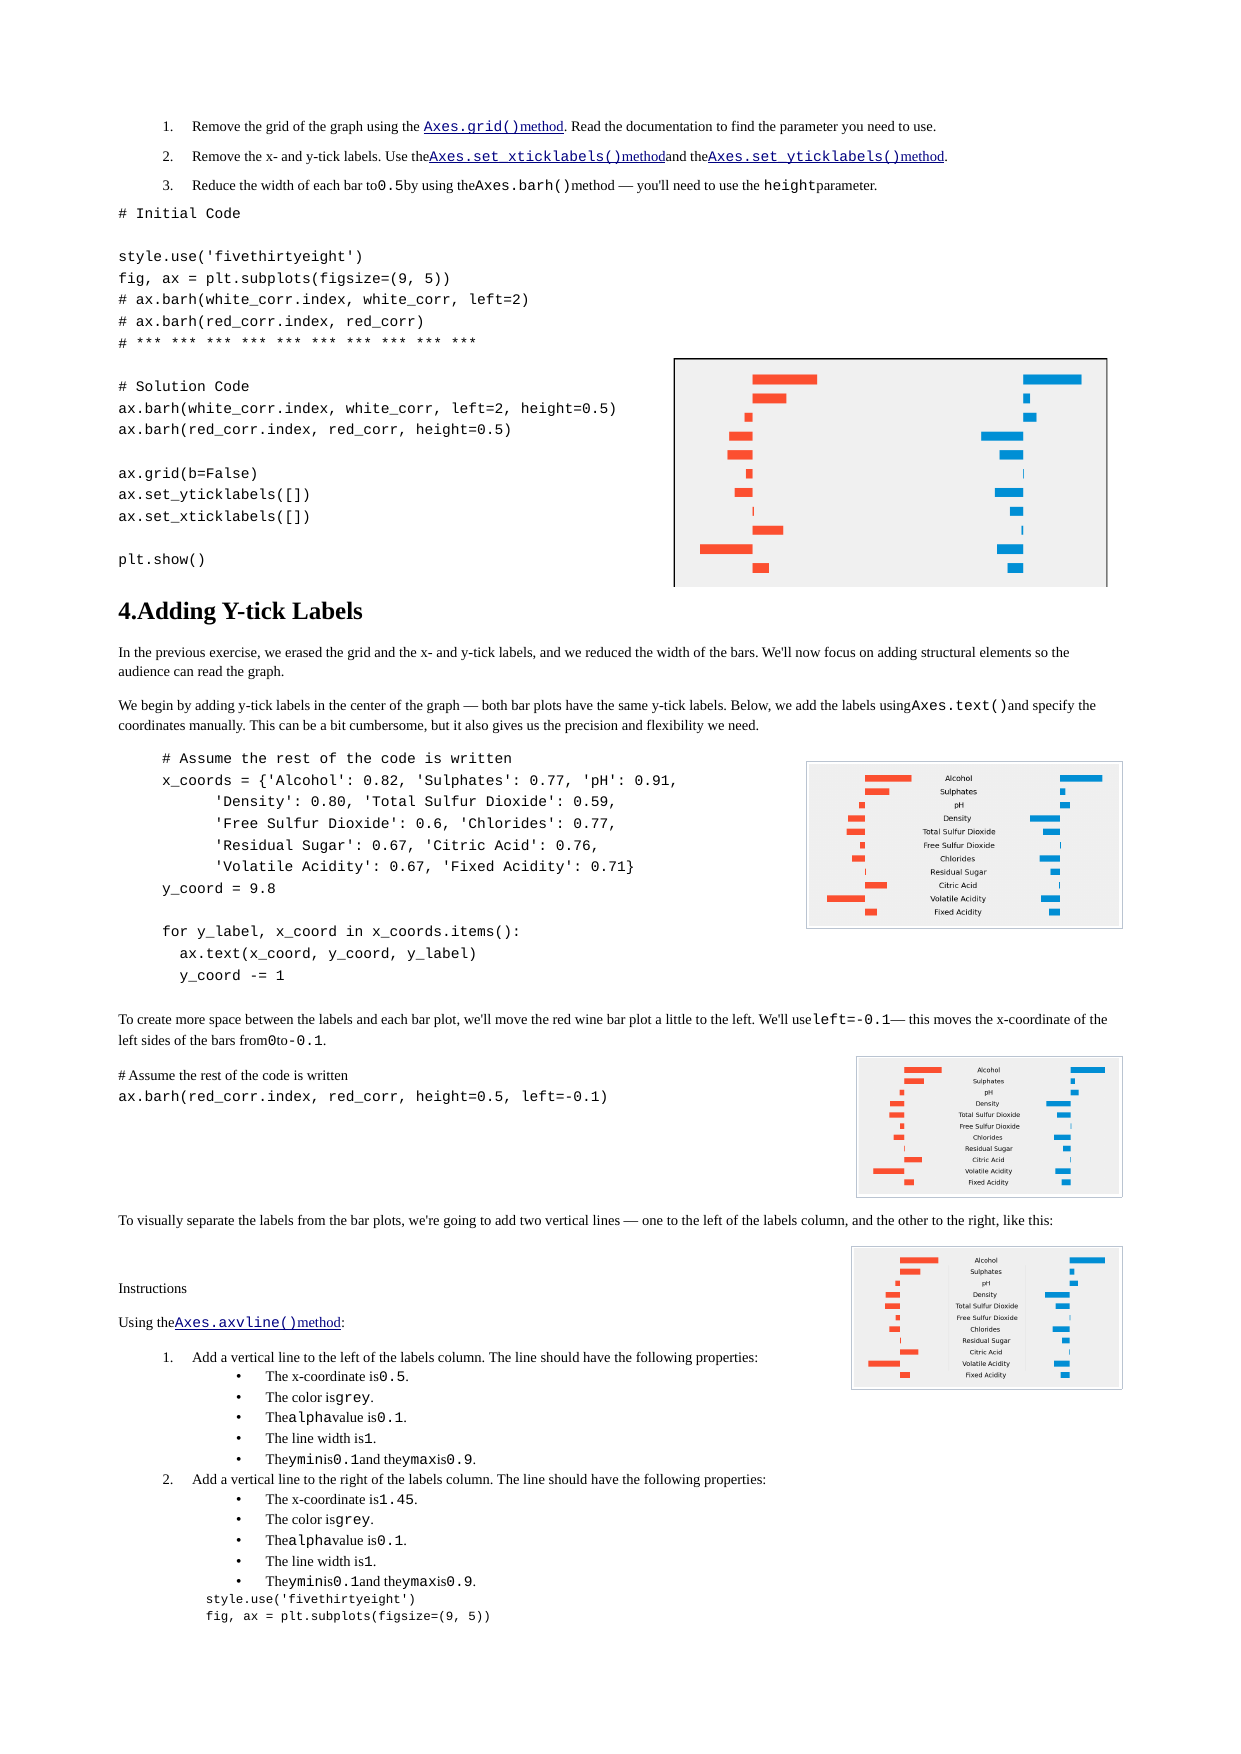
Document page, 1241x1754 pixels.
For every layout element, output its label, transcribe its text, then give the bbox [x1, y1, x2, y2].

text ax.set_xticklabels([]) [118, 509, 673, 526]
list The line width is1. [236, 1430, 1122, 1448]
text ax.text(x_coord, y_coord, y_label) [162, 946, 1122, 963]
text 4.Adding Y-tick Labels [118, 596, 1122, 625]
text 'Volatile Acidity': 0.67, 'Fixed Acidity': 0.71} [162, 859, 806, 876]
picture [809, 764, 1119, 926]
list Remove the x- and y-tick labels. Use theAxes.set_xticklabels()methodand theAxes.set_yticklabels()method. [162, 147, 1122, 165]
list Theyminis0.1and theymaxis0.9. [236, 1573, 1122, 1591]
text In the previous exercise, we erased the grid and the x- and y-tick labels, and we reduced the width of the bars. We'll now focus on adding structural elements so the audience can read the graph. [118, 643, 1122, 679]
text ax.barh(white_corr.index, white_corr, left=2, height=0.5) [118, 401, 673, 417]
text style.use('fivethirtyeight') [118, 249, 1122, 266]
text # Assume the rest of the code is written [162, 751, 1122, 768]
picture [853, 1248, 1119, 1387]
text 'Residual Sugar': 0.67, 'Citric Acid': 0.76, [162, 838, 806, 854]
list Remove the grid of the graph using the Axes.grid()method. Read the documentation to find the parameter you need to use. [162, 118, 1122, 136]
list The line width is1. [236, 1552, 1122, 1570]
text for y_label, x_coord in x_coords.items(): [162, 924, 1122, 941]
list Thealphavalue is0.1. [236, 1532, 1122, 1550]
text plt.show() [118, 553, 673, 569]
text ax.barh(red_corr.index, red_corr, height=0.5, left=-0.1) [118, 1089, 856, 1105]
text # Initial Code [118, 206, 1122, 222]
list The color isgrey. [236, 1511, 1122, 1529]
text ax.set_yticklabels([]) [118, 488, 673, 504]
list Reduce the width of each bar to0.5by using theAxes.barh()method — you'll need to use the heightparameter. [162, 177, 1122, 195]
list The x-coordinate is0.5. [236, 1368, 851, 1386]
picture [673, 358, 1108, 587]
text fig, ax = plt.subplots(figsize=(9, 5)) [206, 1610, 1122, 1624]
list Thealphavalue is0.1. [236, 1409, 1122, 1427]
text # Assume the rest of the code is written [118, 1067, 856, 1083]
text fig, ax = plt.subplots(figsize=(9, 5)) [118, 271, 1122, 287]
list Add a vertical line to the right of the labels column. The line should have the following properties: [162, 1471, 1122, 1488]
text ax.grid(b=False) [118, 466, 673, 482]
list The color isgrey. [236, 1389, 1122, 1407]
text y_coord = 9.8 [162, 881, 806, 898]
text style.use('fivethirtyeight') [206, 1593, 1122, 1608]
text 'Density': 0.80, 'Total Sulfur Dioxide': 0.59, [162, 794, 806, 811]
list Add a vertical line to the left of the labels column. The line should have the following properties: [162, 1349, 851, 1366]
list Theyminis0.1and theymaxis0.9. [236, 1451, 1122, 1468]
text To create more space between the labels and each bar plot, we'll move the red wine bar plot a little to the left. We'll useleft=-0.1— this moves the x-coordinate of the left sides of the bars from0to-0.1. [118, 1011, 1122, 1049]
text ax.barh(red_corr.index, red_corr, height=0.5) [118, 423, 673, 439]
text # *** *** *** *** *** *** *** *** *** *** [118, 336, 1122, 352]
text y_coord -= 1 [162, 968, 1122, 984]
text To visually separate the labels from the bar plots, we're going to add two vertical lines — one to the left of the labels column, and the other to the right, like this: [118, 1212, 1122, 1229]
text # ax.barh(white_corr.index, white_corr, left=2) [118, 293, 1122, 309]
text Using theAxes.axvline()method: [118, 1313, 851, 1332]
text Instructions [118, 1280, 851, 1296]
text 'Free Sulfur Dioxide': 0.6, 'Chlorides': 0.77, [162, 816, 806, 833]
text [1108, 553, 1122, 569]
text [857, 1057, 1122, 1197]
text # ax.barh(red_corr.index, red_corr) [118, 314, 1122, 331]
text # Solution Code [118, 379, 673, 396]
text x_coords = {'Alcohol': 0.82, 'Sulphates': 0.77, 'pH': 0.91, [162, 773, 806, 789]
text [807, 762, 1122, 928]
list The x-coordinate is1.45. [236, 1490, 1122, 1508]
picture [858, 1058, 1119, 1194]
text We begin by adding y-tick labels in the center of the graph — both bar plots have the same y-tick labels. Below, we add the labels usingAxes.text()and specify the coordinates manually. This can be a bit cumbersome, but it also gives us the precision and flexibility we need. [118, 697, 1122, 734]
